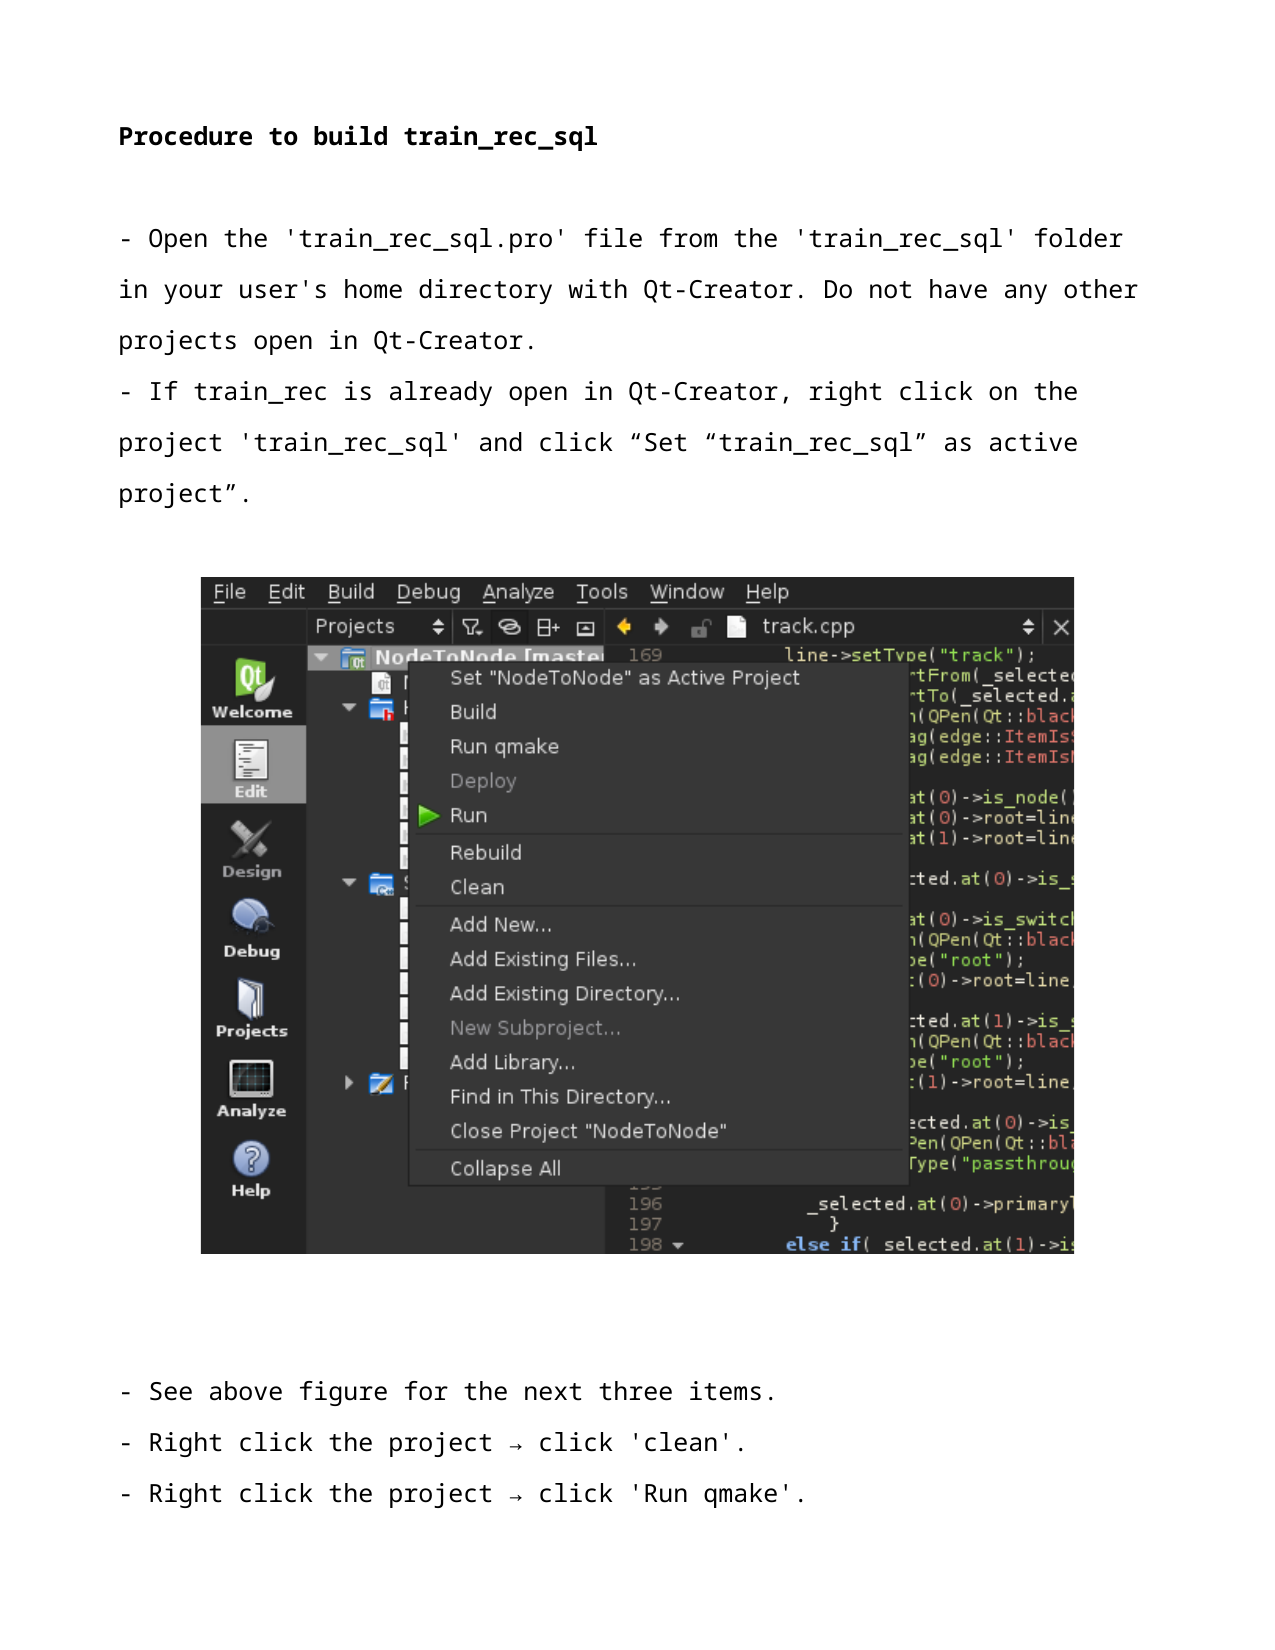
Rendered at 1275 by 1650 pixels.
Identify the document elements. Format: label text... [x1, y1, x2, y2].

text - Right click the project → click 'clean'. [118, 1424, 1157, 1458]
text - See above figure for the next three items. [118, 1373, 1157, 1407]
text - Right click the project → click 'Run qmake'. [118, 1475, 1157, 1509]
picture [200, 577, 1075, 1254]
text - If train_rec is already open in Qt-Creator, right click on the project 'train_rec_sql' and click “Set “train_rec_sql” as active project”. [118, 373, 1157, 509]
text Procedure to build train_rec_sql [118, 118, 1157, 152]
text - Open the 'train_rec_sql.pro' file from the 'train_rec_sql' folder in your user's home directory with Qt-Creator. Do not have any other projects open in Qt-Creator. [118, 220, 1157, 356]
